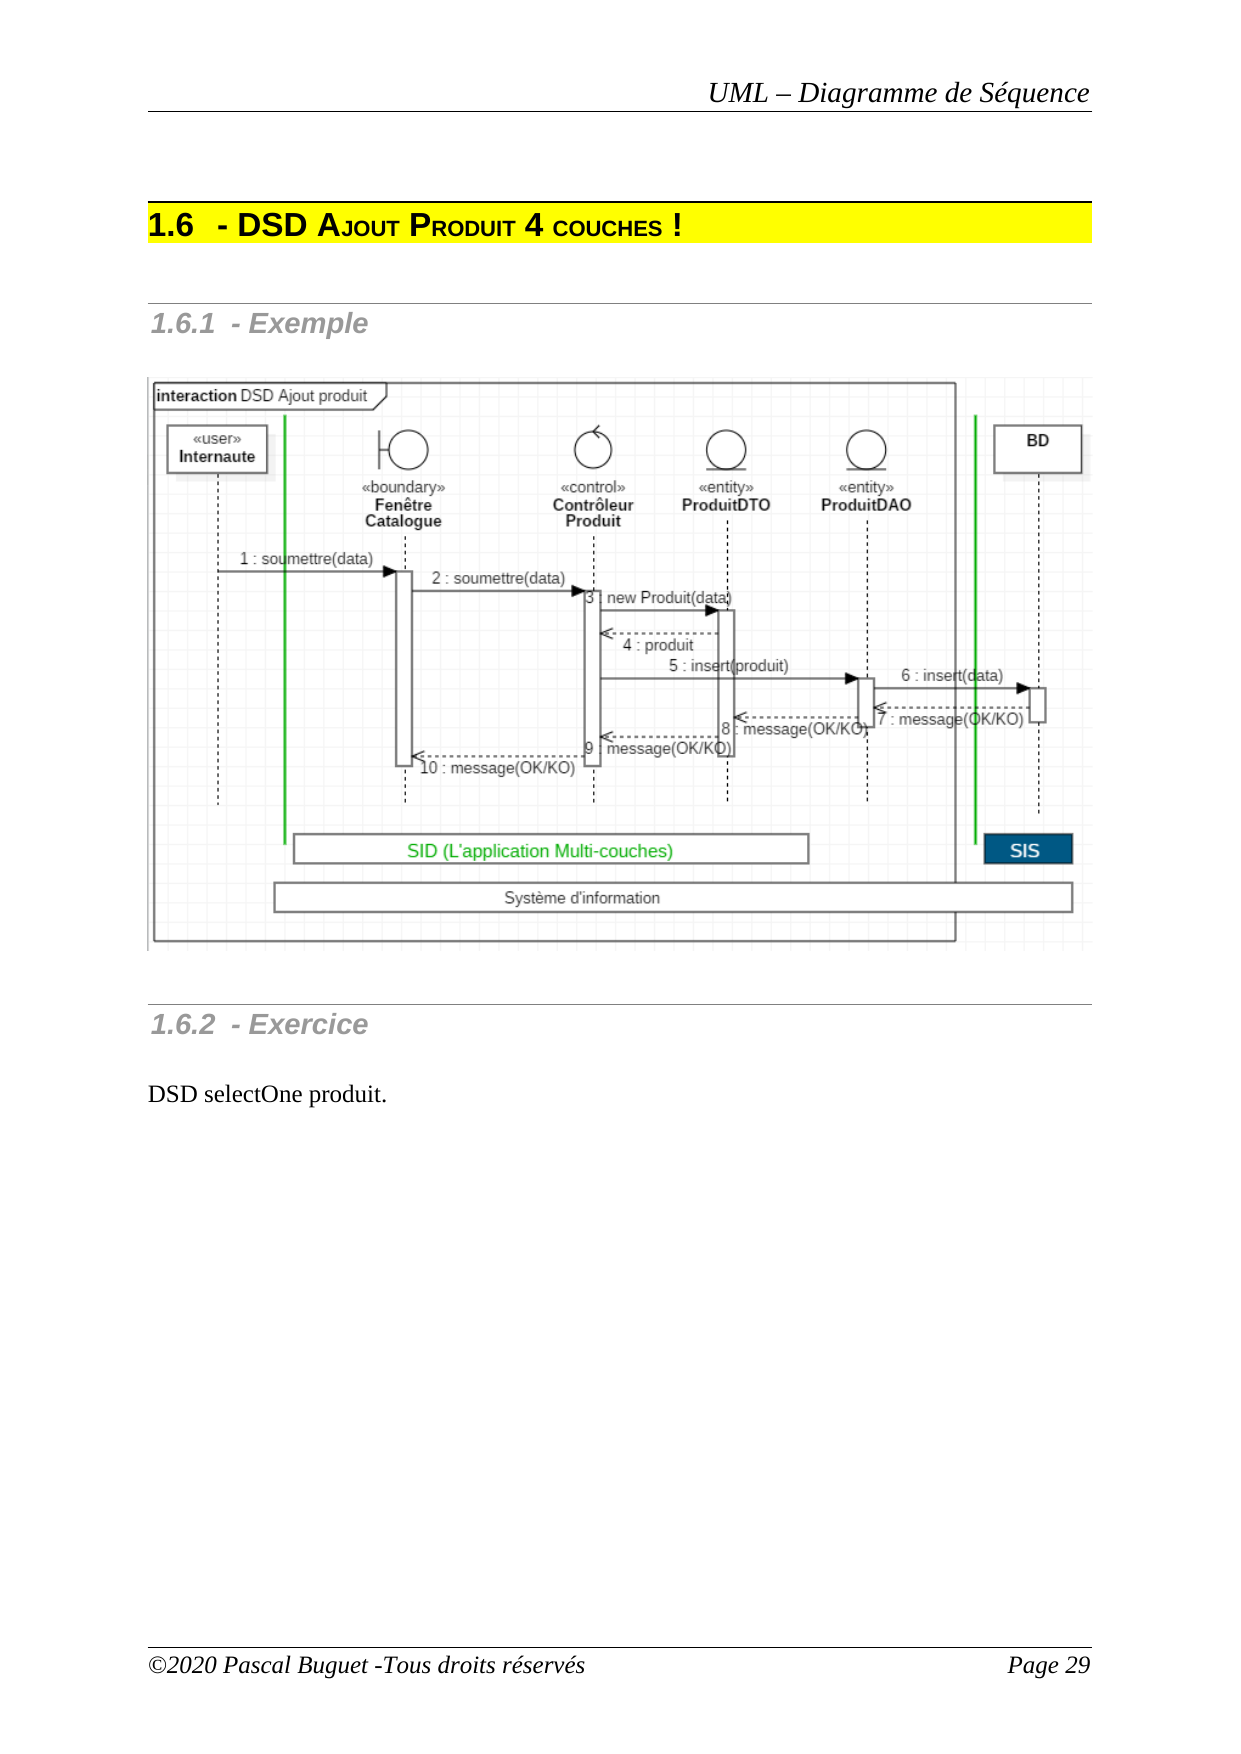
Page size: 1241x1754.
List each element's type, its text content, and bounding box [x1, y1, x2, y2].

subtitle - DSD Ajout Produit 4 couches ! [148, 203, 1092, 243]
text DSD selectOne produit. [148, 1079, 1092, 1108]
subtitle - Exemple [148, 304, 1092, 342]
subtitle - Exercice [148, 1005, 1092, 1044]
picture [147, 377, 1093, 951]
